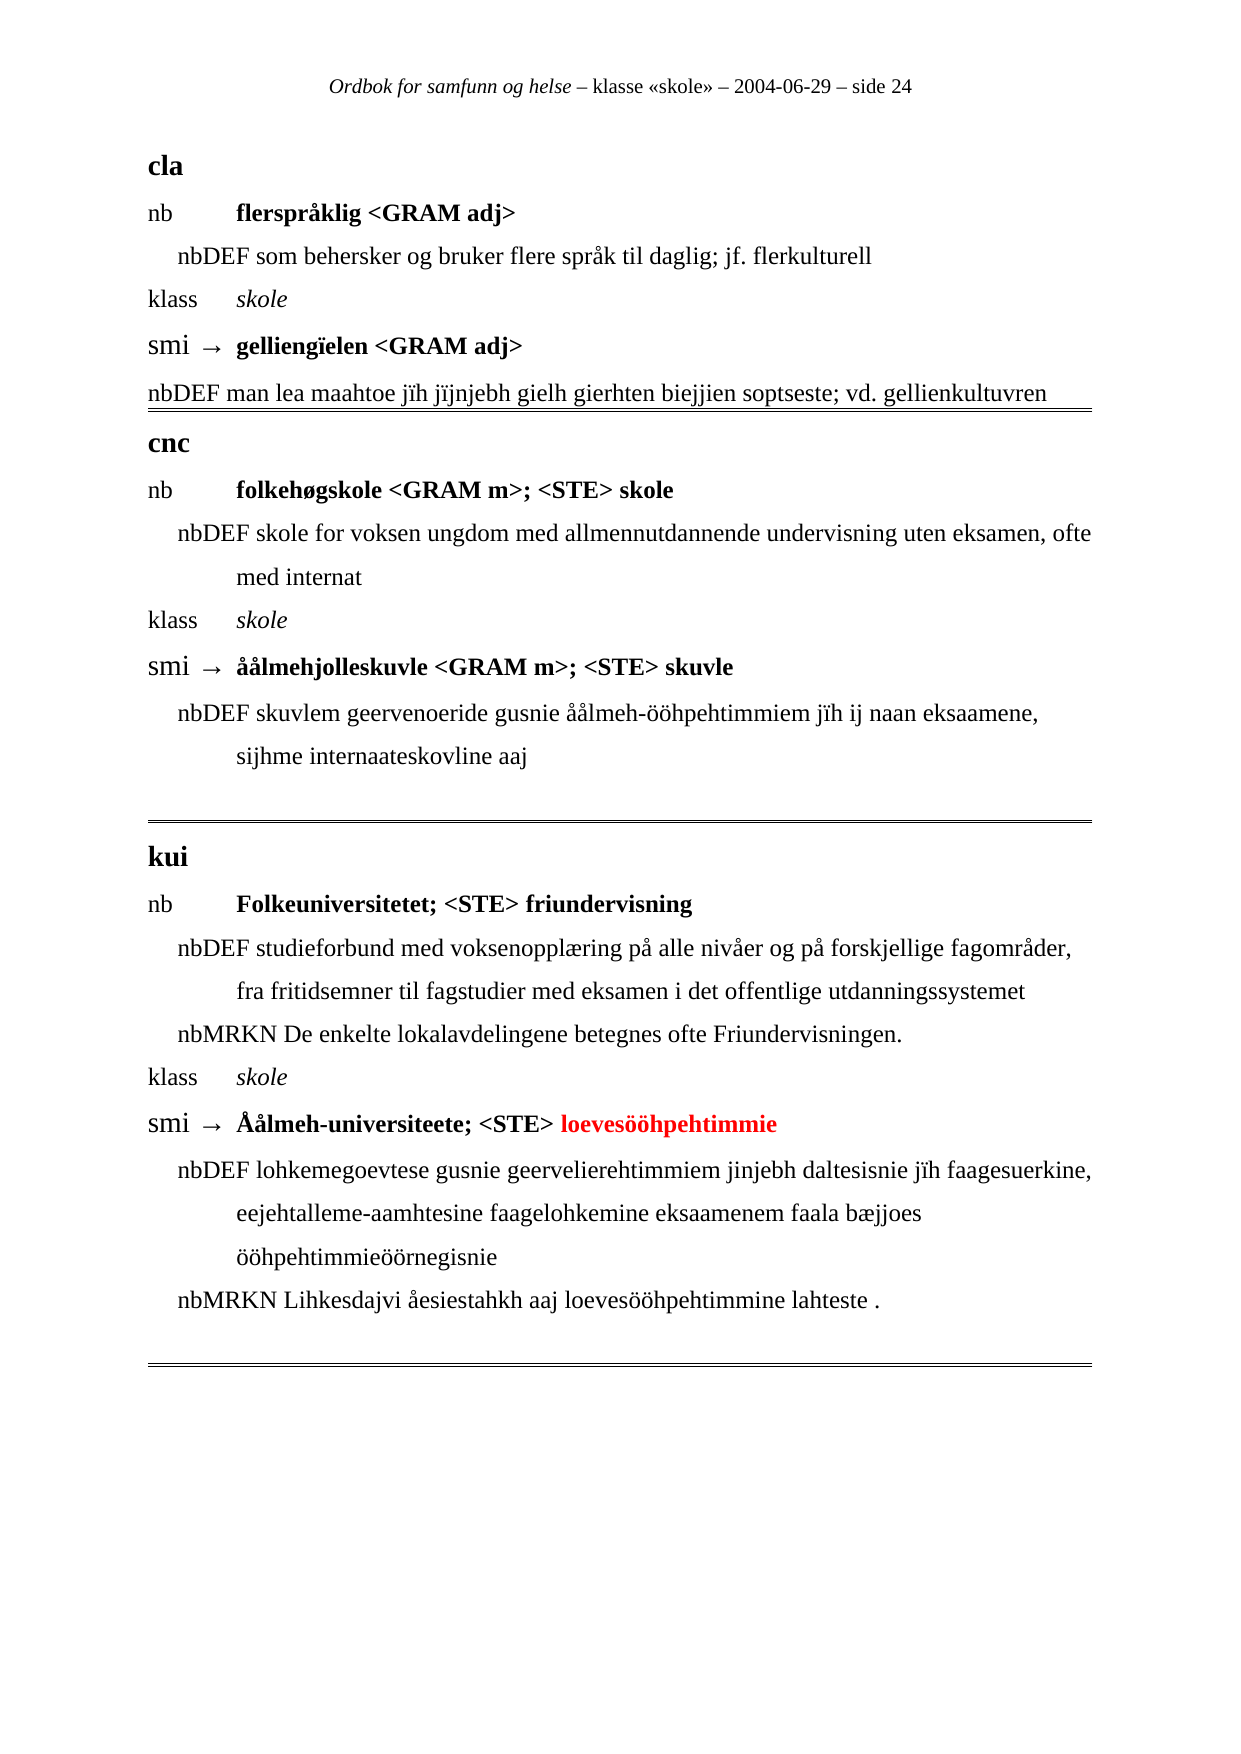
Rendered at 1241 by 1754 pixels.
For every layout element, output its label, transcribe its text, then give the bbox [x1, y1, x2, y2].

text nb flerspråklig <GRAM adj> [148, 198, 1092, 227]
text smi → åålmehjolleskuvle <GRAM m>; <STE> skuvle [148, 648, 1092, 681]
text nb folkehøgskole <GRAM m>; <STE> skole [148, 475, 1092, 504]
text klass skole [148, 1062, 1092, 1091]
text nbDEF man lea maahtoe jïh jïjnjebh gielh gierhten biejjien soptseste; vd. gellienkultuvren [148, 378, 1092, 408]
text nb Folkeuniversitetet; <STE> friundervisning [148, 889, 1092, 918]
text nbDEF skole for voksen ungdom med allmennutdannende undervisning uten eksamen, ofte med internat [177, 518, 1092, 590]
text kui [148, 839, 1092, 873]
text nbDEF skuvlem geervenoeride gusnie åålmeh-ööhpehtimmiem jïh ij naan eksaamene, sijhme internaateskovline aaj [177, 698, 1092, 770]
text cla [148, 148, 1092, 181]
text smi → Åålmeh-universiteete; <STE> loevesööhpehtimmie [148, 1105, 1092, 1139]
text nbDEF som behersker og bruker flere språk til daglig; jf. flerkulturell [177, 241, 1092, 270]
text smi → gelliengïelen <GRAM adj> [148, 327, 1092, 361]
text nbMRKN De enkelte lokalavdelingene betegnes ofte Friundervisningen. [177, 1019, 1092, 1048]
text nbDEF studieforbund med voksenopplæring på alle nivåer og på forskjellige fagområder, fra fritidsemner til fagstudier med eksamen i det offentlige utdanningssystemet [177, 933, 1092, 1004]
text nbMRKN Lihkesdajvi åesiestahkh aaj loevesööhpehtimmine lahteste . [177, 1285, 1092, 1313]
text klass skole [148, 605, 1092, 633]
text klass skole [148, 284, 1092, 313]
text nbDEF lohkemegoevtese gusnie geervelierehtimmiem jinjebh daltesisnie jïh faagesuerkine, eejehtalleme-aamhtesine faagelohkemine eksaamenem faala bæjjoes ööhpehtimmieöörnegisnie [177, 1155, 1092, 1270]
text cnc [148, 425, 1092, 459]
